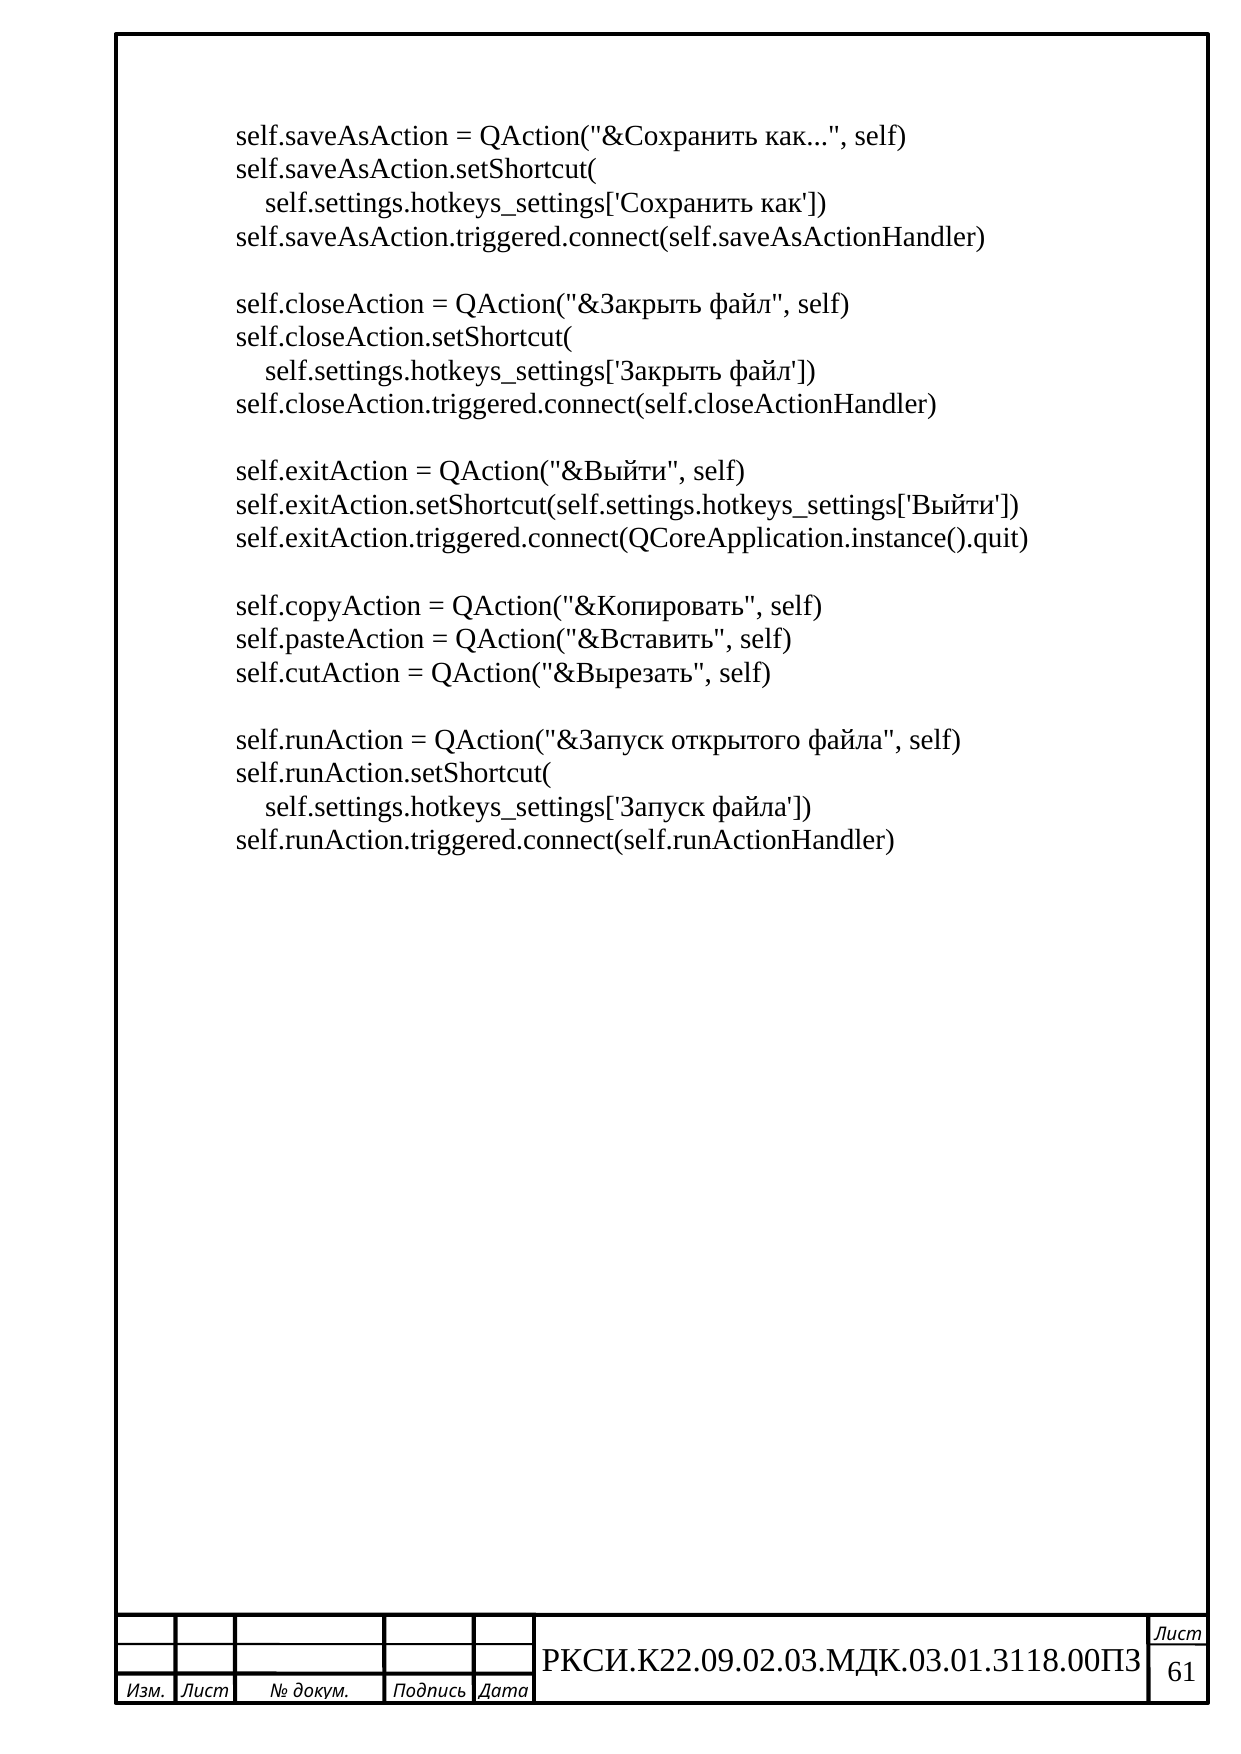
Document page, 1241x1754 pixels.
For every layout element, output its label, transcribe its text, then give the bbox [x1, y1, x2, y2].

subtitle self.cutAction = QAction("&Вырезать", self) [177, 655, 1152, 688]
subtitle self.closeAction.triggered.connect(self.closeActionHandler) [177, 386, 1152, 420]
subtitle self.saveAsAction = QAction("&Сохранить как...", self) [177, 118, 1152, 152]
subtitle self.exitAction = QAction("&Выйти", self) [177, 453, 1152, 487]
subtitle self.settings.hotkeys_settings['Закрыть файл']) [177, 353, 1152, 386]
subtitle self.settings.hotkeys_settings['Сохранить как']) [177, 185, 1152, 219]
subtitle self.closeAction = QAction("&Закрыть файл", self) [177, 286, 1152, 319]
subtitle self.settings.hotkeys_settings['Запуск файла']) [177, 789, 1152, 822]
subtitle self.runAction.triggered.connect(self.runActionHandler) [177, 822, 1152, 856]
subtitle self.closeAction.setShortcut( [177, 319, 1152, 353]
subtitle self.exitAction.triggered.connect(QCoreApplication.instance().quit) [177, 521, 1152, 554]
subtitle self.runAction = QAction("&Запуск открытого файла", self) [177, 722, 1152, 755]
subtitle self.runAction.setShortcut( [177, 755, 1152, 789]
subtitle self.pasteAction = QAction("&Вставить", self) [177, 621, 1152, 655]
subtitle self.saveAsAction.setShortcut( [177, 152, 1152, 185]
subtitle self.copyAction = QAction("&Копировать", self) [177, 588, 1152, 621]
subtitle self.exitAction.setShortcut(self.settings.hotkeys_settings['Выйти']) [177, 487, 1152, 521]
subtitle self.saveAsAction.triggered.connect(self.saveAsActionHandler) [177, 219, 1152, 252]
